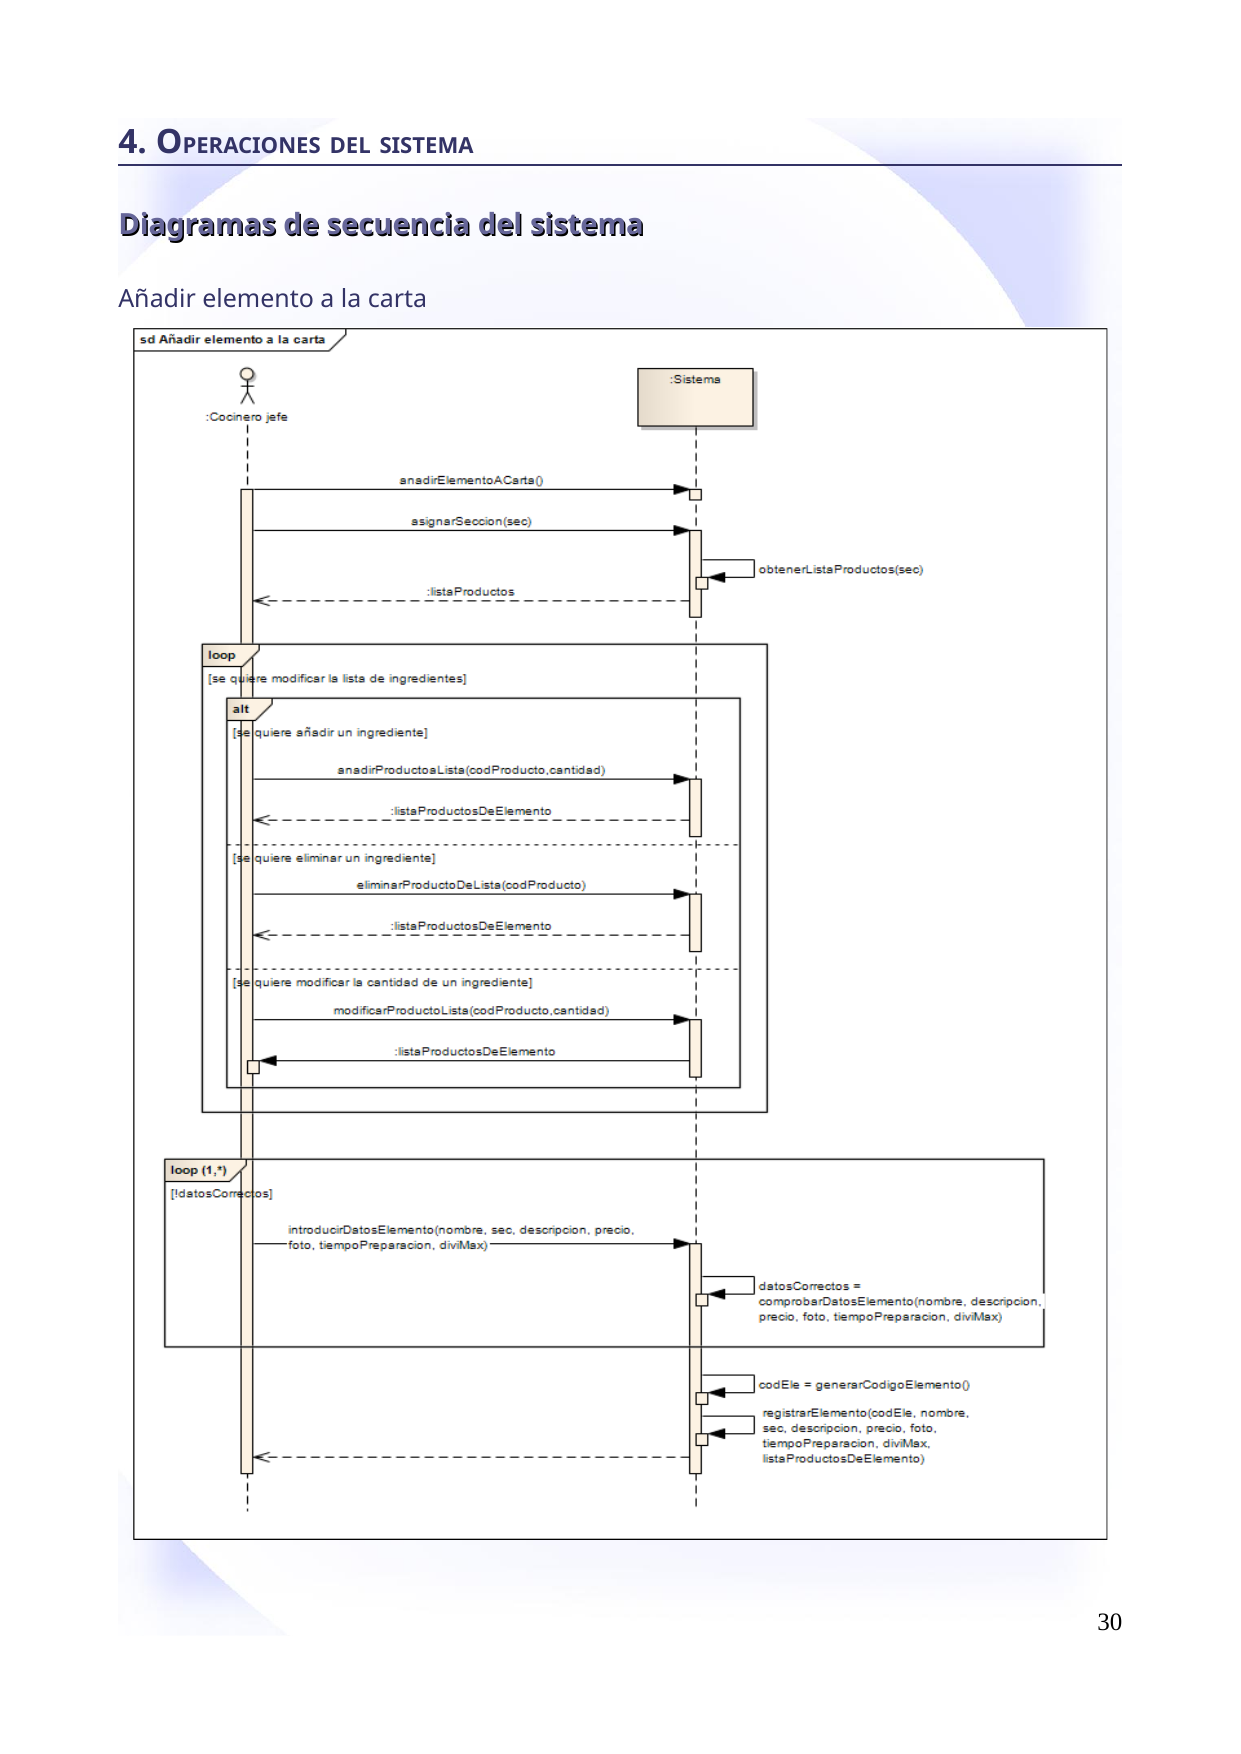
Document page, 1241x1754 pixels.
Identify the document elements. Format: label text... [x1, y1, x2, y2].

subtitle 4. Operaciones del sistema [118, 118, 1122, 164]
subtitle Añadir elemento a la carta [118, 281, 1122, 315]
picture [118, 315, 1122, 1636]
subtitle Diagramas de secuencia del sistema [118, 203, 1122, 243]
picture [118, 166, 1122, 203]
picture [118, 243, 1122, 281]
